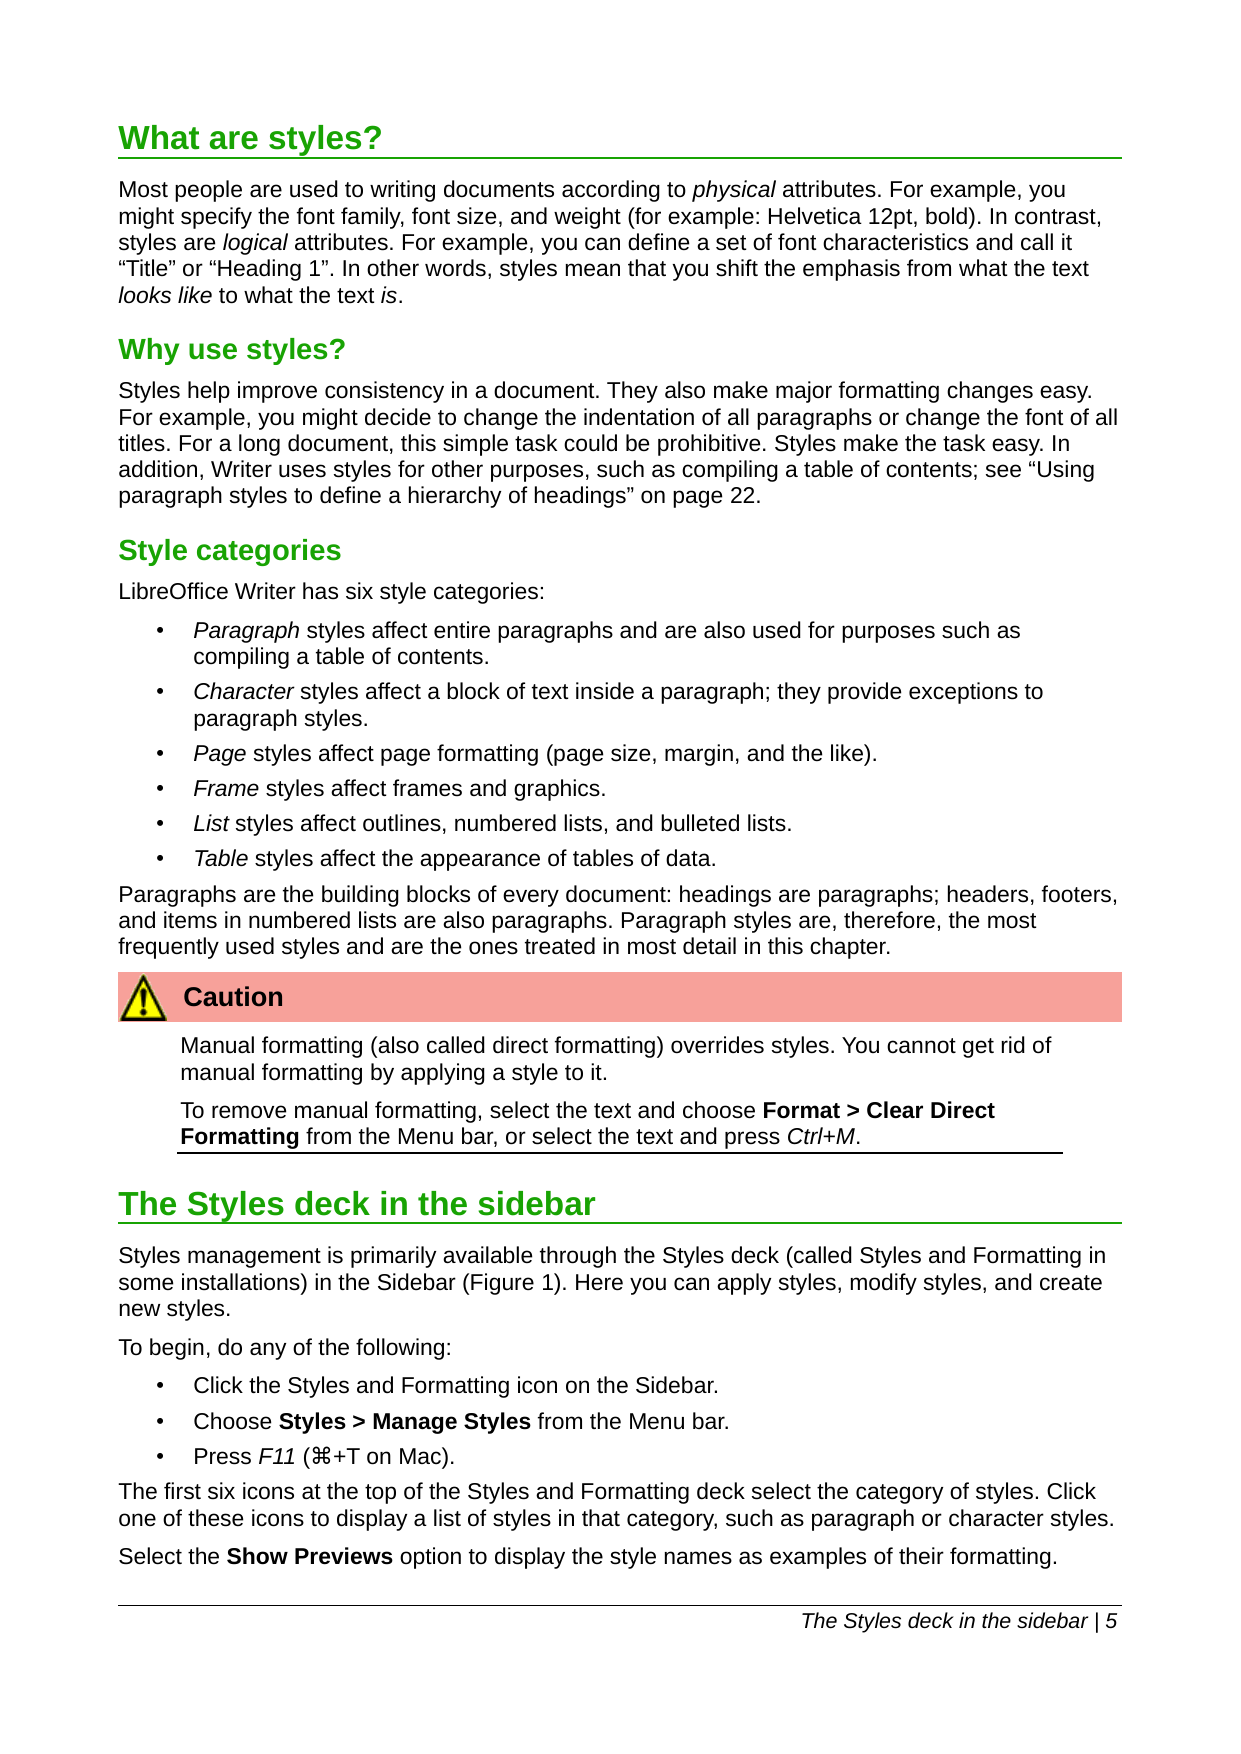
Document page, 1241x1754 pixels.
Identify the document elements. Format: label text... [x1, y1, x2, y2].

subtitle Style categories [118, 532, 1122, 566]
text Styles help improve consistency in a document. They also make major formatting changes easy. For example, you might decide to change the indentation of all paragraphs or change the font of all titles. For a long document, this simple task could be prohibitive. Styles make the task easy. In addition, Writer uses styles for other purposes, such as compiling a table of contents; see “Using paragraph styles to define a hierarchy of headings” on page 23. [118, 377, 1122, 509]
list Click the Styles and Formatting icon on the Sidebar. [156, 1372, 1122, 1399]
text To remove manual formatting, select the text and choose Format > Clear Direct Formatting from the Menu bar, or select the text and press Ctrl+M. [177, 1093, 1063, 1152]
list Choose Styles > Manage Styles from the Menu bar. [156, 1408, 1122, 1434]
text Select the Show Previews option to display the style names as examples of their formatting. [118, 1543, 1122, 1570]
subtitle Why use styles? [118, 332, 1122, 365]
list List styles affect outlines, numbered lists, and bulleted lists. [156, 810, 1122, 837]
list To begin, do any of the following: [118, 1334, 1122, 1360]
list Page styles affect page formatting (page size, margin, and the like). [156, 740, 1122, 766]
text Paragraphs are the building blocks of every document: headings are paragraphs; headers, footers, and items in numbered lists are also paragraphs. Paragraph styles are, therefore, the most frequently used styles and are the ones treated in most detail in this chapter. [118, 881, 1122, 960]
list Paragraph styles affect entire paragraphs and are also used for purposes such as compiling a table of contents. [156, 617, 1122, 669]
list Frame styles affect frames and graphics. [156, 775, 1122, 801]
list Character styles affect a block of text inside a paragraph; they provide exceptions to paragraph styles. [156, 678, 1122, 731]
text The first six icons at the top of the Styles and Formatting deck select the category of styles. Click one of these icons to display a list of styles in that category, such as paragraph or character styles. [118, 1478, 1122, 1531]
text Manual formatting (also called direct formatting) overrides styles. You cannot get rid of manual formatting by applying a style to it. [177, 1029, 1063, 1085]
text Most people are used to writing documents according to physical attributes. For example, you might specify the font family, font size, and weight (for example: Helvetica 12pt, bold). In contrast, styles are logical attributes. For example, you can define a set of font characteristics and call it “Title” or “Heading 1”. In other words, styles mean that you shift the emphasis from what the text looks like to what the text is. [118, 176, 1122, 308]
subtitle Caution [118, 972, 1122, 1022]
list Press F11 (⌘+T on Mac). [156, 1443, 1122, 1469]
picture [119, 973, 167, 1021]
list LibreOffice Writer has six style categories: [118, 578, 1122, 604]
subtitle What are styles? [118, 118, 1122, 157]
list Table styles affect the appearance of tables of data. [156, 845, 1122, 872]
subtitle The Styles deck in the sidebar [118, 1184, 1122, 1222]
text Styles management is primarily available through the Styles deck (called Styles and Formatting in some installations) in the Sidebar (Figure 1). Here you can apply styles, modify styles, and create new styles. [118, 1242, 1122, 1321]
